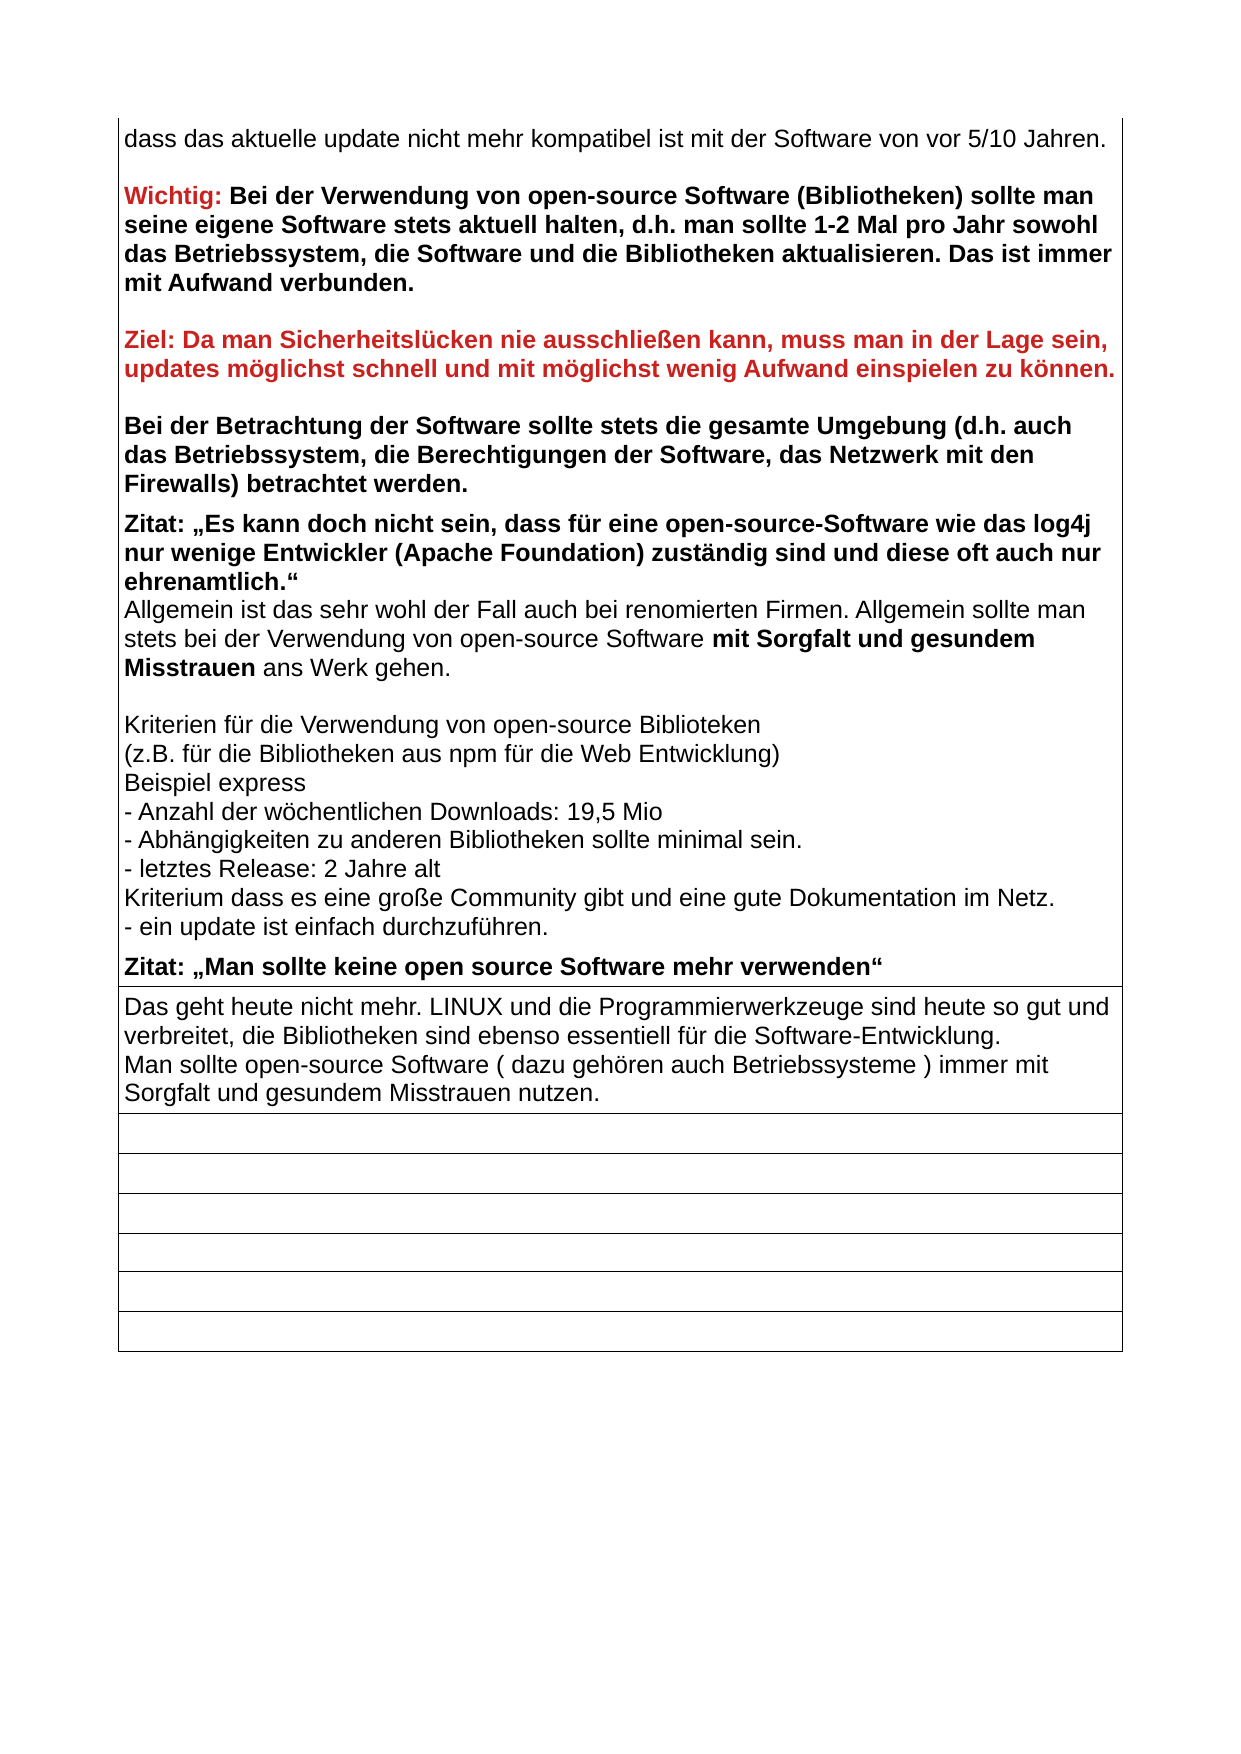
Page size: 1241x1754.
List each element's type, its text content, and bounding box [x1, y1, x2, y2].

table_cell Zitat: „Man sollte keine open source Software mehr verwenden“ [119, 946, 1122, 986]
table_cell Das geht heute nicht mehr. LINUX und die Programmierwerkzeuge sind heute so gut und verbreitet, die Bibliotheken sind ebenso essentiell für die Software-Entwicklung. Man sollte open-source Software ( dazu gehören auch Betriebssysteme ) immer mit Sorgfalt und gesundem Misstrauen nutzen. [119, 987, 1122, 1113]
table_cell [119, 1312, 1122, 1351]
table_cell [119, 1114, 1122, 1153]
table_cell [119, 1234, 1122, 1271]
table_cell Zitat: „Es kann doch nicht sein, dass für eine open-source-Software wie das log4j nur wenige Entwickler (Apache Foundation) zuständig sind und diese oft auch nur ehrenamtlich.“ Allgemein ist das sehr wohl der Fall auch bei renomierten Firmen. Allgemein sollte man stets bei der Verwendung von open-source Software mit Sorgfalt und gesundem Misstrauen ans Werk gehen. Kriterien für die Verwendung von open-source Biblioteken (z.B. für die Bibliotheken aus npm für die Web Entwicklung) Beispiel express - Anzahl der wöchentlichen Downloads: 19,5 Mio - Abhängigkeiten zu anderen Bibliotheken sollte minimal sein. - letztes Release: 2 Jahre alt Kriterium dass es eine große Community gibt und eine gute Dokumentation im Netz. - ein update ist einfach durchzuführen. [119, 503, 1122, 946]
table_cell [119, 1154, 1122, 1193]
table_cell dass das aktuelle update nicht mehr kompatibel ist mit der Software von vor 5/10 Jahren. Wichtig: Bei der Verwendung von open-source Software (Bibliotheken) sollte man seine eigene Software stets aktuell halten, d.h. man sollte 1-2 Mal pro Jahr sowohl das Betriebssystem, die Software und die Bibliotheken aktualisieren. Das ist immer mit Aufwand verbunden. Ziel: Da man Sicherheitslücken nie ausschließen kann, muss man in der Lage sein, updates möglichst schnell und mit möglichst wenig Aufwand einspielen zu können. Bei der Betrachtung der Software sollte stets die gesamte Umgebung (d.h. auch das Betriebssystem, die Berechtigungen der Software, das Netzwerk mit den Firewalls) betrachtet werden. [119, 118, 1122, 503]
table_cell [119, 1272, 1122, 1311]
table_cell [119, 1194, 1122, 1233]
